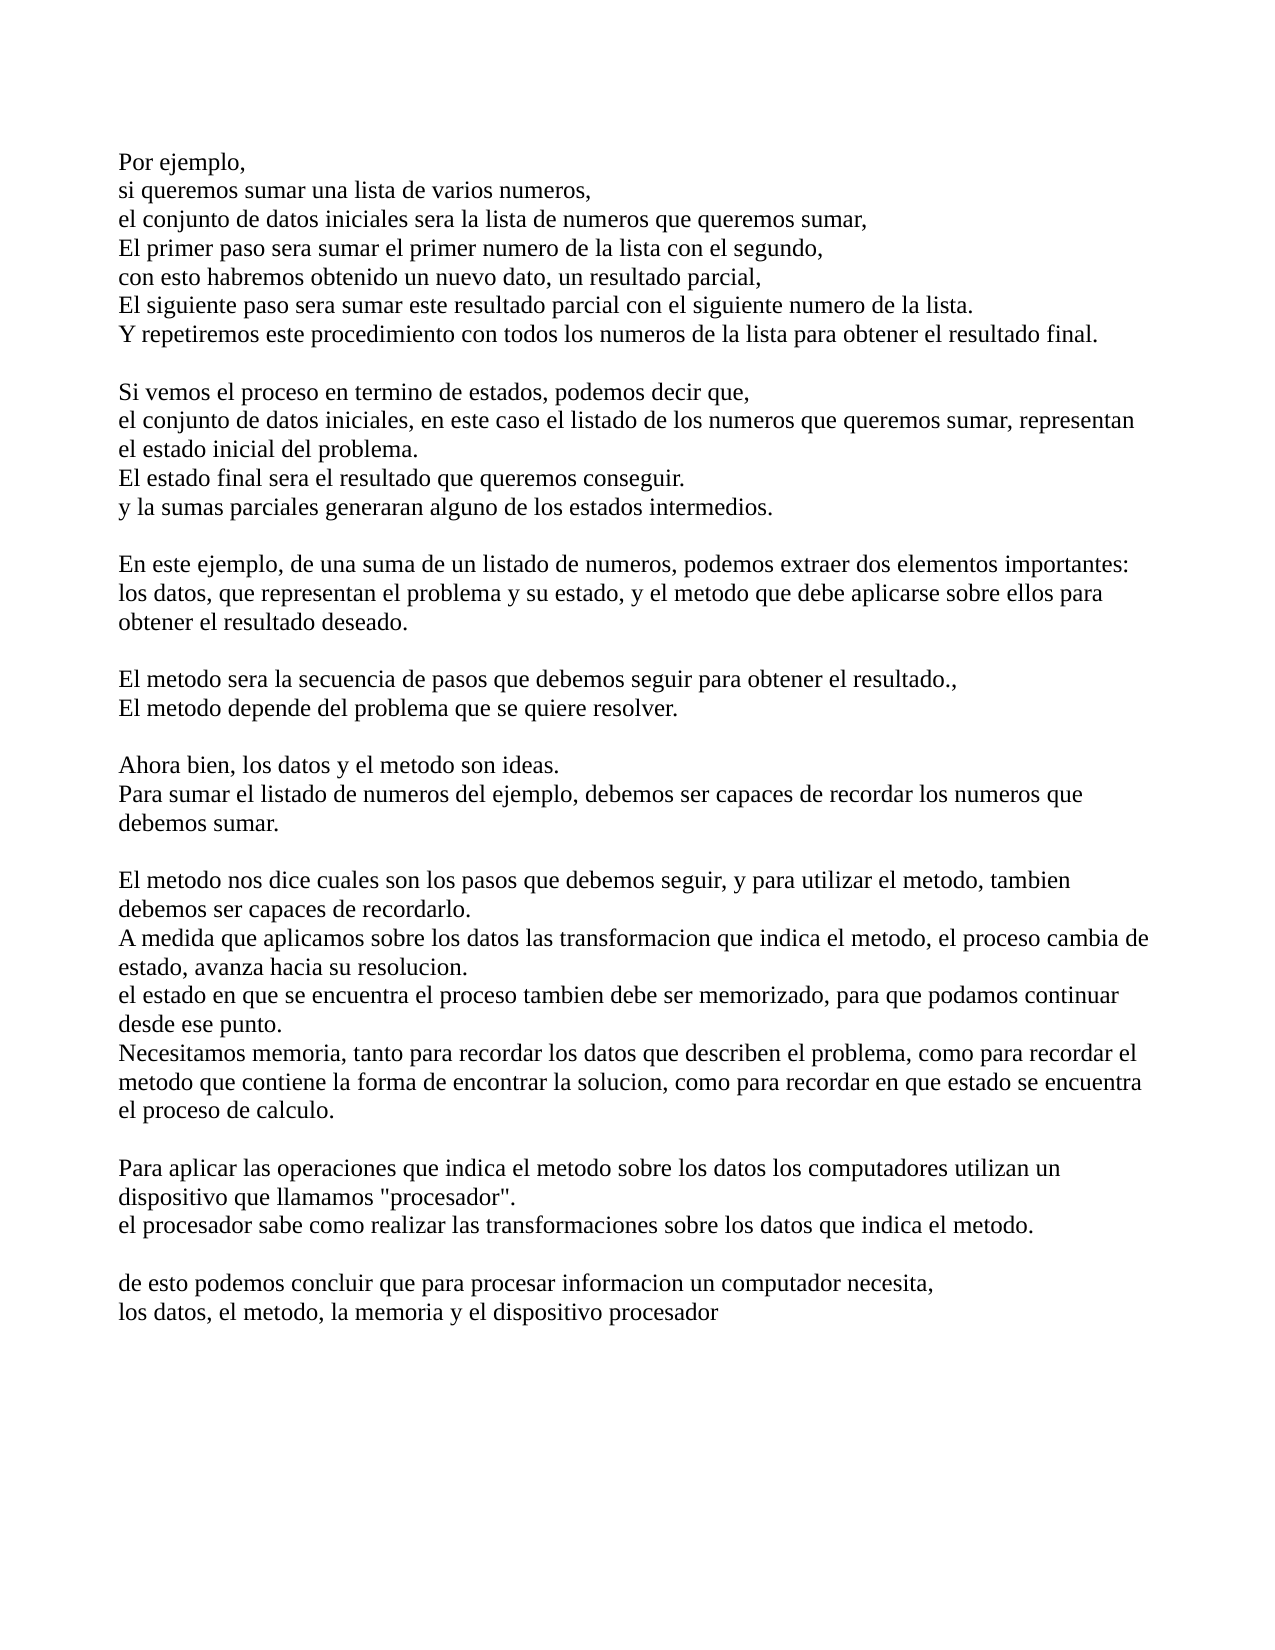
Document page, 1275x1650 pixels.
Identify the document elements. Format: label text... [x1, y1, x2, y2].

text de esto podemos concluir que para procesar informacion un computador necesita, [118, 1268, 1157, 1297]
text Por ejemplo, [118, 147, 1157, 176]
text En este ejemplo, de una suma de un listado de numeros, podemos extraer dos elementos importantes: [118, 549, 1157, 578]
text los datos, que representan el problema y su estado, y el metodo que debe aplicarse sobre ellos para obtener el resultado deseado. [118, 578, 1157, 636]
text El metodo nos dice cuales son los pasos que debemos seguir, y para utilizar el metodo, tambien debemos ser capaces de recordarlo. [118, 866, 1157, 923]
text el conjunto de datos iniciales sera la lista de numeros que queremos sumar, [118, 204, 1157, 233]
text A medida que aplicamos sobre los datos las transformacion que indica el metodo, el proceso cambia de estado, avanza hacia su resolucion. [118, 923, 1157, 981]
text si queremos sumar una lista de varios numeros, [118, 176, 1157, 204]
text el conjunto de datos iniciales, en este caso el listado de los numeros que queremos sumar, representan el estado inicial del problema. [118, 406, 1157, 463]
text El metodo depende del problema que se quiere resolver. [118, 693, 1157, 722]
text el procesador sabe como realizar las transformaciones sobre los datos que indica el metodo. [118, 1211, 1157, 1239]
text los datos, el metodo, la memoria y el dispositivo procesador [118, 1297, 1157, 1326]
text Para aplicar las operaciones que indica el metodo sobre los datos los computadores utilizan un dispositivo que llamamos "procesador". [118, 1153, 1157, 1211]
text y la sumas parciales generaran alguno de los estados intermedios. [118, 492, 1157, 521]
text El primer paso sera sumar el primer numero de la lista con el segundo, [118, 233, 1157, 262]
text El siguiente paso sera sumar este resultado parcial con el siguiente numero de la lista. [118, 291, 1157, 319]
text Necesitamos memoria, tanto para recordar los datos que describen el problema, como para recordar el metodo que contiene la forma de encontrar la solucion, como para recordar en que estado se encuentra el proceso de calculo. [118, 1038, 1157, 1124]
text Ahora bien, los datos y el metodo son ideas. [118, 751, 1157, 779]
text El metodo sera la secuencia de pasos que debemos seguir para obtener el resultado., [118, 664, 1157, 693]
text El estado final sera el resultado que queremos conseguir. [118, 463, 1157, 492]
text Para sumar el listado de numeros del ejemplo, debemos ser capaces de recordar los numeros que debemos sumar. [118, 779, 1157, 837]
text Y repetiremos este procedimiento con todos los numeros de la lista para obtener el resultado final. [118, 319, 1157, 348]
text Si vemos el proceso en termino de estados, podemos decir que, [118, 377, 1157, 406]
text con esto habremos obtenido un nuevo dato, un resultado parcial, [118, 262, 1157, 291]
text el estado en que se encuentra el proceso tambien debe ser memorizado, para que podamos continuar desde ese punto. [118, 981, 1157, 1038]
